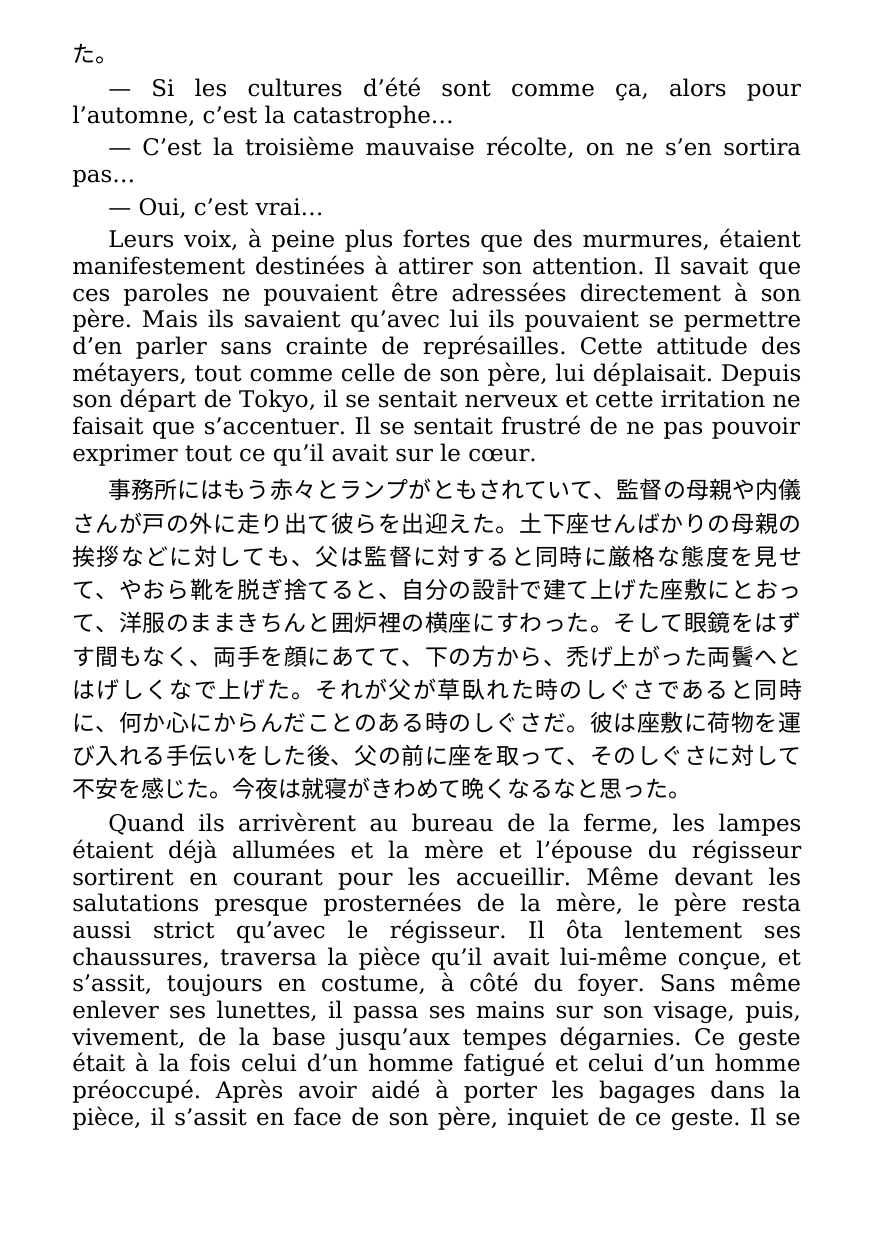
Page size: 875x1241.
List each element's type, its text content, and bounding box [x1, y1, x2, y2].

text た。 [72, 36, 802, 69]
text — Oui, c’est vrai… [72, 194, 802, 220]
text Leurs voix, à peine plus fortes que des murmures, étaient manifestement destinées à attirer son attention. Il savait que ces paroles ne pouvaient être adressées directement à son père. Mais ils savaient qu’avec lui ils pouvaient se permettre d’en parler sans crainte de représailles. Cette attitude des métayers, tout comme celle de son père, lui déplaisait. Depuis son départ de Tokyo, il se sentait nerveux et cette irritation ne faisait que s’accentuer. Il se sentait frustré de ne pas pouvoir exprimer tout ce qu’il avait sur le cœur. [72, 226, 802, 466]
text — Si les cultures d’été sont comme ça, alors pour l’automne, c’est la catastrophe… [72, 75, 802, 128]
text — C’est la troisième mauvaise récolte, on ne s’en sortira pas… [72, 134, 802, 188]
text 事務所にはもう赤々とランプがともされていて、監督の母親や内儀さんが戸の外に走り出て彼らを出迎えた。土下座せんばかりの母親の挨拶などに対しても、父は監督に対すると同時に厳格な態度を見せて、やおら靴を脱ぎ捨てると、自分の設計で建て上げた座敷にとおって、洋服のままきちんと囲炉裡の横座にすわった。そして眼鏡をはずす間もなく、両手を顔にあてて、下の方から、禿げ上がった両鬢へとはげしくなで上げた。それが父が草臥れた時のしぐさであると同時に、何か心にからんだことのある時のしぐさだ。彼は座敷に荷物を運び入れる手伝いをした後、父の前に座を取って、そのしぐさに対して不安を感じた。今夜は就寝がきわめて晩くなるなと思った。 [72, 472, 802, 804]
text Quand ils arrivèrent au bureau de la ferme, les lampes étaient déjà allumées et la mère et l’épouse du régisseur sortirent en courant pour les accueillir. Même devant les salutations presque prosternées de la mère, le père resta aussi strict qu’avec le régisseur. Il ôta lentement ses chaussures, traversa la pièce qu’il avait lui-même conçue, et s’assit, toujours en costume, à côté du foyer. Sans même enlever ses lunettes, il passa ses mains sur son visage, puis, vivement, de la base jusqu’aux tempes dégarnies. Ce geste était à la fois celui d’un homme fatigué et celui d’un homme préoccupé. Après avoir aidé à porter les bagages dans la pièce, il s’assit en face de son père, inquiet de ce geste. Il se [72, 811, 802, 1131]
